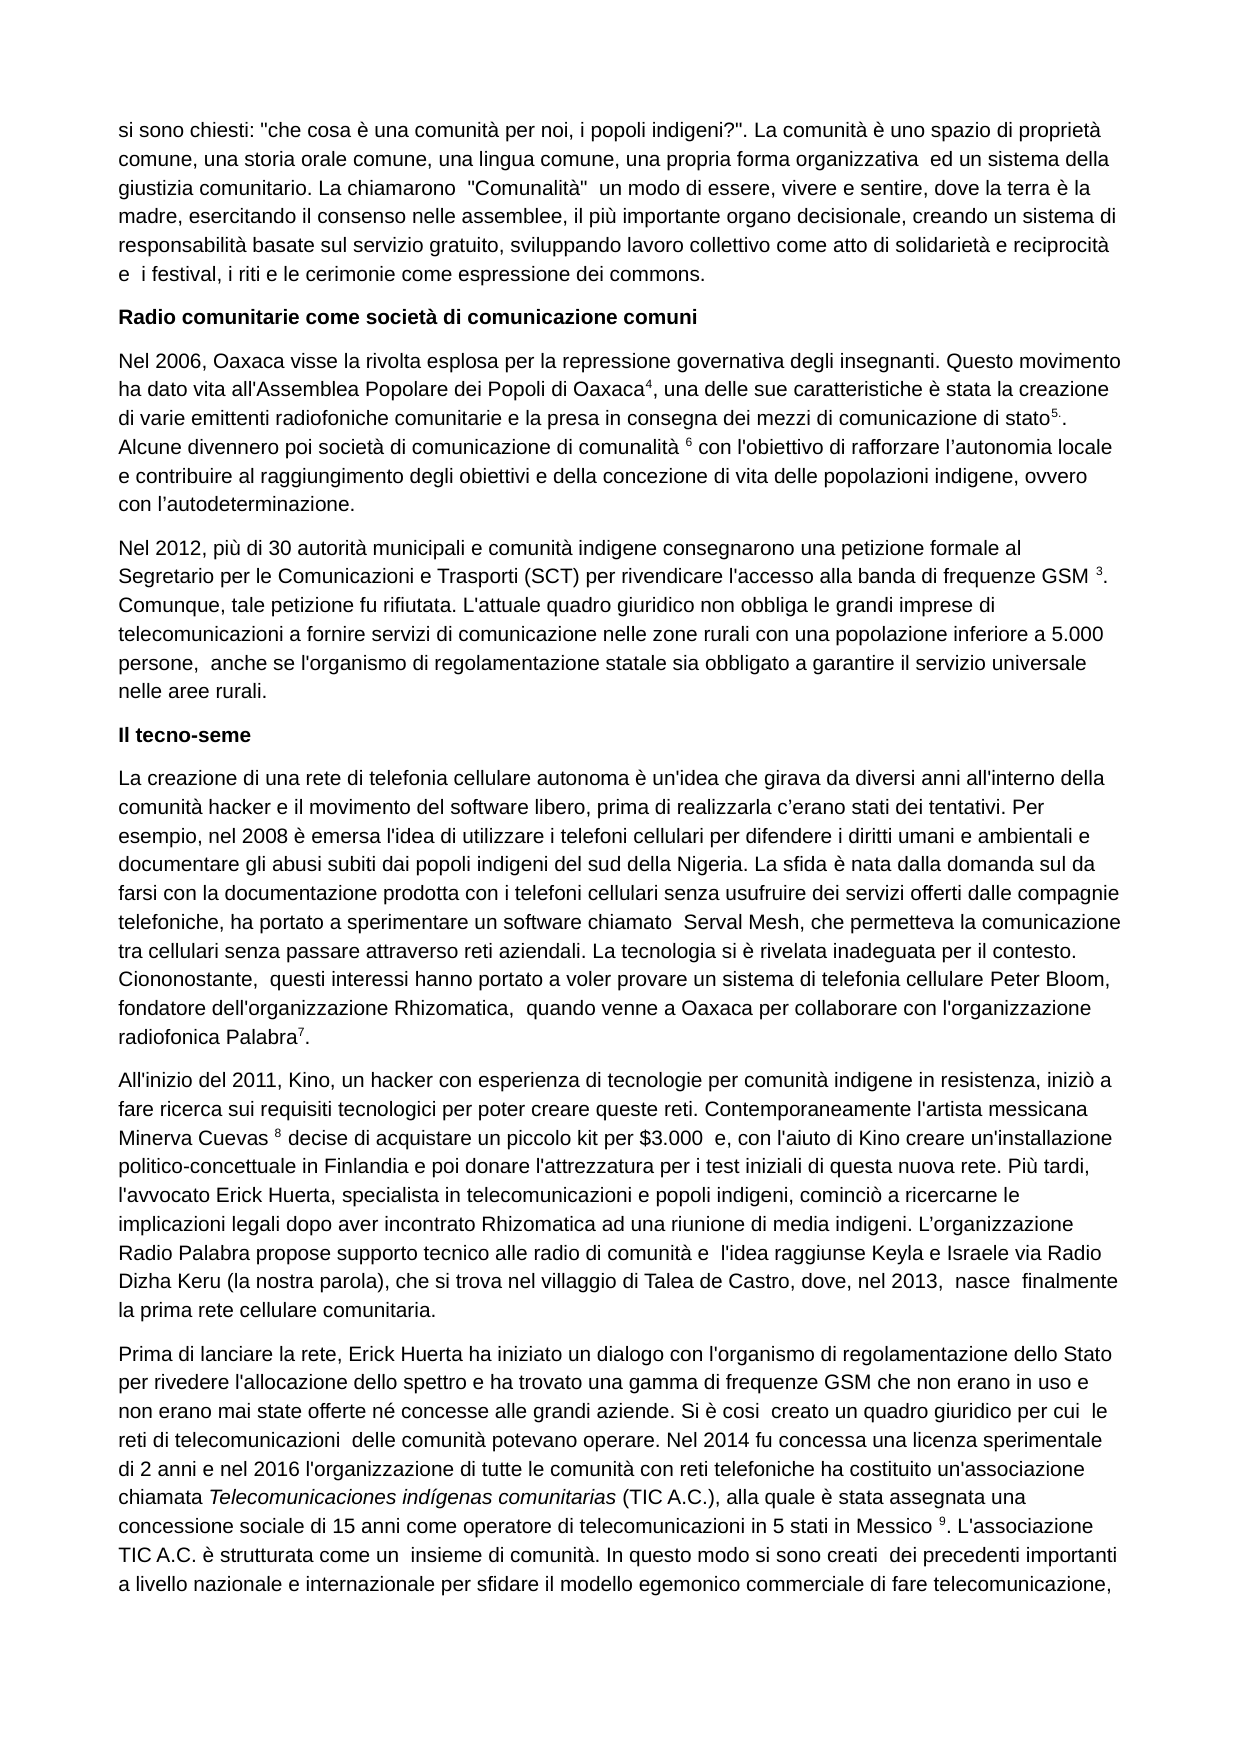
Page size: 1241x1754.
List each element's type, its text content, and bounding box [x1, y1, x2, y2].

text Nel 2012, più di 30 autorità municipali e comunità indigene consegnarono una petizione formale al Segretario per le Comunicazioni e Trasporti (SCT) per rivendicare l'accesso alla banda di frequenze GSM 3. Comunque, tale petizione fu rifiutata. L'attuale quadro giuridico non obbliga le grandi imprese di telecomunicazioni a fornire servizi di comunicazione nelle zone rurali con una popolazione inferiore a 5.000 persone, anche se l'organismo di regolamentazione statale sia obbligato a garantire il servizio universale nelle aree rurali. [118, 536, 1122, 703]
text Nel 2006, Oaxaca visse la rivolta esplosa per la repressione governativa degli insegnanti. Questo movimento ha dato vita all'Assemblea Popolare dei Popoli di Oaxaca4, una delle sue caratteristiche è stata la creazione di varie emittenti radiofoniche comunitarie e la presa in consegna dei mezzi di comunicazione di stato5.. Alcune divennero poi società di comunicazione di comunalità 6 con l'obiettivo di rafforzare l’autonomia locale e contribuire al raggiungimento degli obiettivi e della concezione di vita delle popolazioni indigene, ovvero con l’autodeterminazione. [118, 348, 1122, 516]
text All'inizio del 2011, Kino, un hacker con esperienza di tecnologie per comunità indigene in resistenza, iniziò a fare ricerca sui requisiti tecnologici per poter creare queste reti. Contemporaneamente l'artista messicana Minerva Cuevas 8 decise di acquistare un piccolo kit per $3.000 e, con l'aiuto di Kino creare un'installazione politico-concettuale in Finlandia e poi donare l'attrezzatura per i test iniziali di questa nuova rete. Più tardi, l'avvocato Erick Huerta, specialista in telecomunicazioni e popoli indigeni, cominciò a ricercarne le implicazioni legali dopo aver incontrato Rhizomatica ad una riunione di media indigeni. L’organizzazione Radio Palabra propose supporto tecnico alle radio di comunità e l'idea raggiunse Keyla e Israele via Radio Dizha Keru (la nostra parola), che si trova nel villaggio di Talea de Castro, dove, nel 2013, nasce finalmente la prima rete cellulare comunitaria. [118, 1068, 1122, 1322]
text Prima di lanciare la rete, Erick Huerta ha iniziato un dialogo con l'organismo di regolamentazione dello Stato per rivedere l'allocazione dello spettro e ha trovato una gamma di frequenze GSM che non erano in uso e non erano mai state offerte né concesse alle grandi aziende. Si è cosi creato un quadro giuridico per cui le reti di telecomunicazioni delle comunità potevano operare. Nel 2014 fu concessa una licenza sperimentale di 2 anni e nel 2016 l'organizzazione di tutte le comunità con reti telefoniche ha costituito un'associazione chiamata Telecomunicaciones indígenas comunitarias (TIC A.C.), alla quale è stata assegnata una concessione sociale di 15 anni come operatore di telecomunicazioni in 5 stati in Messico 9. L'associazione TIC A.C. è strutturata come un insieme di comunità. In questo modo si sono creati dei precedenti importanti a livello nazionale e internazionale per sfidare il modello egemonico commerciale di fare telecomunicazione, [118, 1341, 1122, 1595]
text Radio comunitarie come società di comunicazione comuni [118, 305, 1122, 329]
text Il tecno-seme [118, 723, 1122, 747]
text si sono chiesti: "che cosa è una comunità per noi, i popoli indigeni?". La comunità è uno spazio di proprietà comune, una storia orale comune, una lingua comune, una propria forma organizzativa ed un sistema della giustizia comunitario. La chiamarono "Comunalità" un modo di essere, vivere e sentire, dove la terra è la madre, esercitando il consenso nelle assemblee, il più importante organo decisionale, creando un sistema di responsabilità basate sul servizio gratuito, sviluppando lavoro collettivo come atto di solidarietà e reciprocità e i festival, i riti e le cerimonie come espressione dei commons. [118, 118, 1122, 286]
text La creazione di una rete di telefonia cellulare autonoma è un'idea che girava da diversi anni all'interno della comunità hacker e il movimento del software libero, prima di realizzarla c’erano stati dei tentativi. Per esempio, nel 2008 è emersa l'idea di utilizzare i telefoni cellulari per difendere i diritti umani e ambientali e documentare gli abusi subiti dai popoli indigeni del sud della Nigeria. La sfida è nata dalla domanda sul da farsi con la documentazione prodotta con i telefoni cellulari senza usufruire dei servizi offerti dalle compagnie telefoniche, ha portato a sperimentare un software chiamato Serval Mesh, che permetteva la comunicazione tra cellulari senza passare attraverso reti aziendali. La tecnologia si è rivelata inadeguata per il contesto. Ciononostante, questi interessi hanno portato a voler provare un sistema di telefonia cellulare Peter Bloom, fondatore dell'organizzazione Rhizomatica, quando venne a Oaxaca per collaborare con l'organizzazione radiofonica Palabra7. [118, 766, 1122, 1049]
